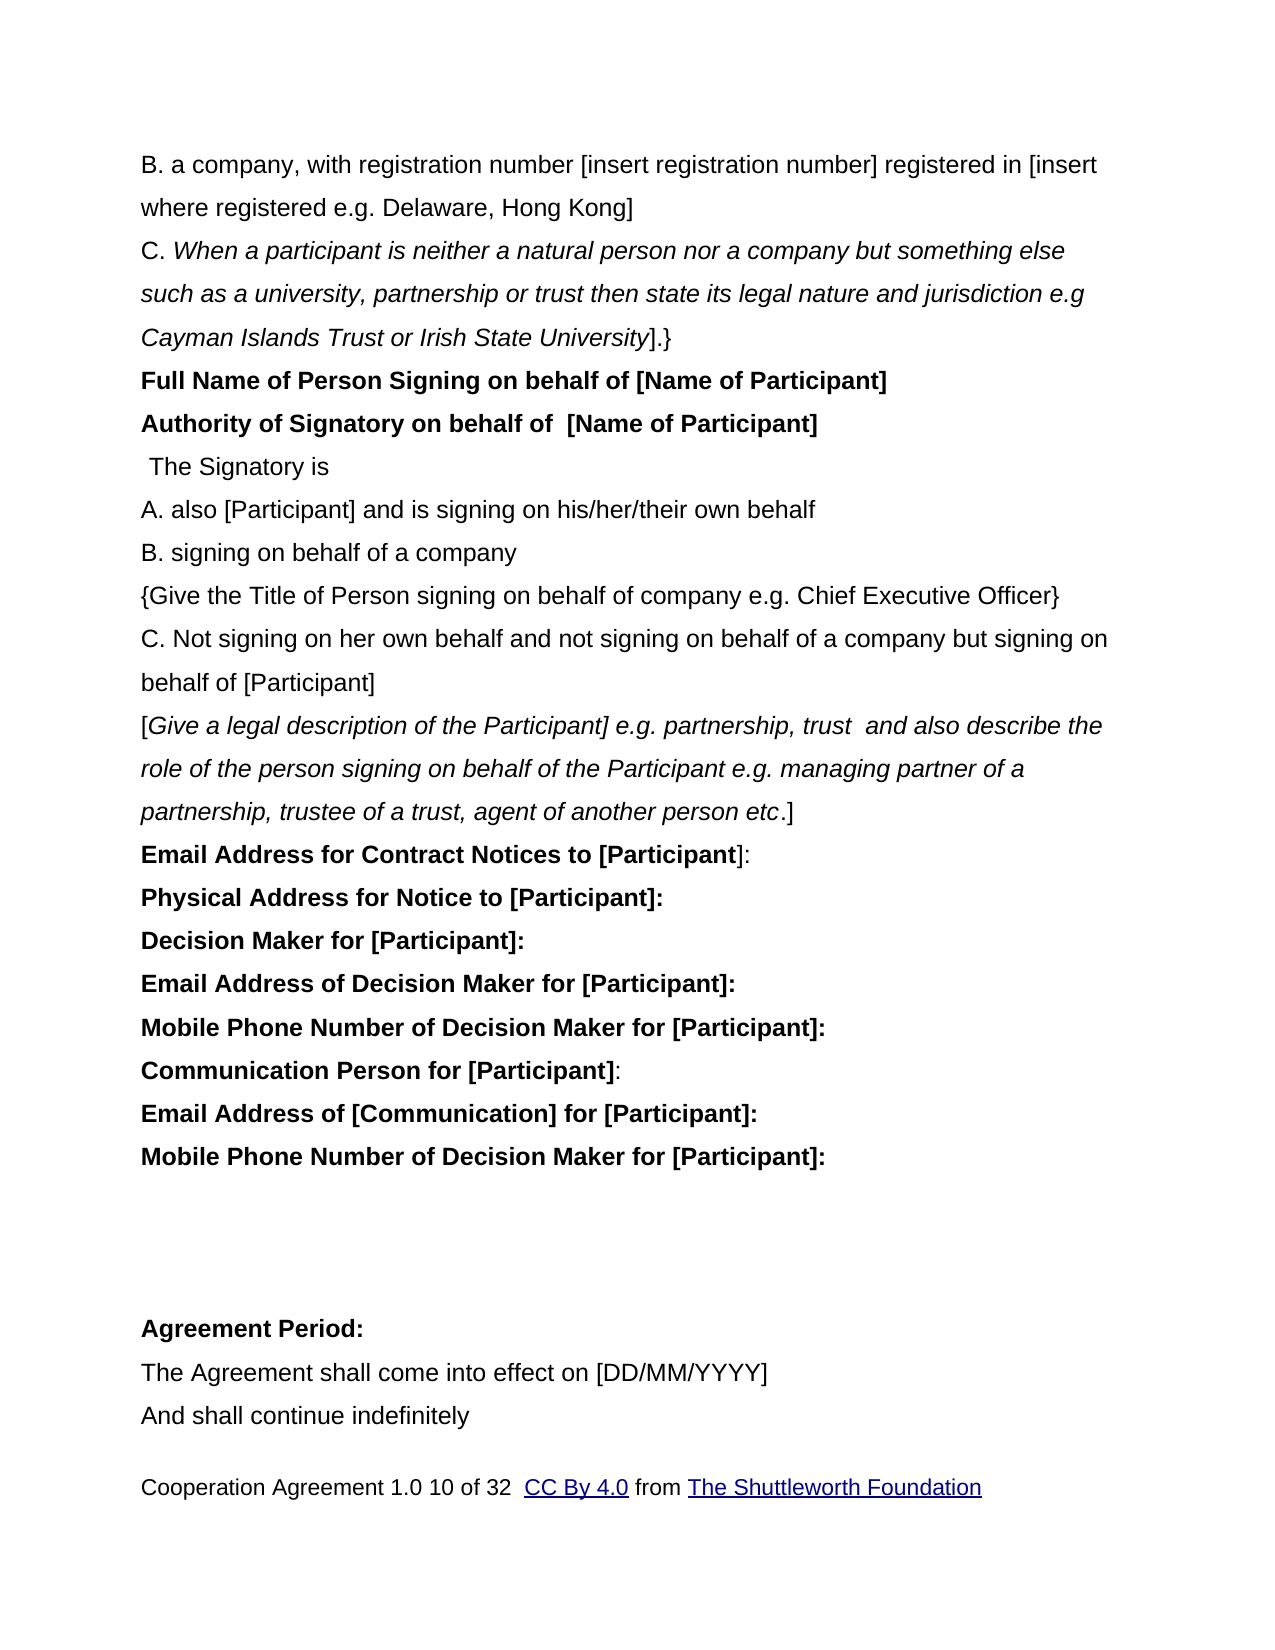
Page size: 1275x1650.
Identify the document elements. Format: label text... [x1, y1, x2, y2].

text And shall continue indefinitely [141, 1401, 1125, 1429]
text Agreement Period: [141, 1314, 1125, 1343]
text C. When a participant is neither a natural person nor a company but something else such as a university, partnership or trust then state its legal nature and jurisdiction e.g Cayman Islands Trust or Irish State University].} [141, 236, 1125, 351]
text Decision Maker for [Participant]: [141, 926, 1125, 955]
text Communication Person for [Participant]: [141, 1056, 1125, 1084]
text C. Not signing on her own behalf and not signing on behalf of a company but signing on behalf of [Participant] [Give a legal description of the Participant] e.g. partnership, trust and also describe the role of the person signing on behalf of the Participant e.g. managing partner of a partnership, trustee of a trust, agent of another person etc.] [141, 624, 1125, 826]
text Mobile Phone Number of Decision Maker for [Participant]: [141, 1012, 1125, 1041]
text B. signing on behalf of a company {Give the Title of Person signing on behalf of company e.g. Chief Executive Officer} [141, 538, 1125, 610]
text The Agreement shall come into effect on [DD/MM/YYYY] [141, 1357, 1125, 1386]
text Email Address for Contract Notices to [Participant]: [141, 840, 1125, 869]
text B. a company, with registration number [insert registration number] registered in [insert where registered e.g. Delaware, Hong Kong] [141, 150, 1125, 222]
text Full Name of Person Signing on behalf of [Name of Participant] [141, 366, 1125, 394]
text Email Address of Decision Maker for [Participant]: [141, 969, 1125, 998]
text The Signatory is A. also [Participant] and is signing on his/her/their own behalf [141, 452, 1125, 524]
text Authority of Signatory on behalf of [Name of Participant] [141, 409, 1125, 437]
text Email Address of [Communication] for [Participant]: [141, 1099, 1125, 1127]
text Physical Address for Notice to [Participant]: [141, 883, 1125, 912]
text Mobile Phone Number of Decision Maker for [Participant]: [141, 1142, 1125, 1171]
